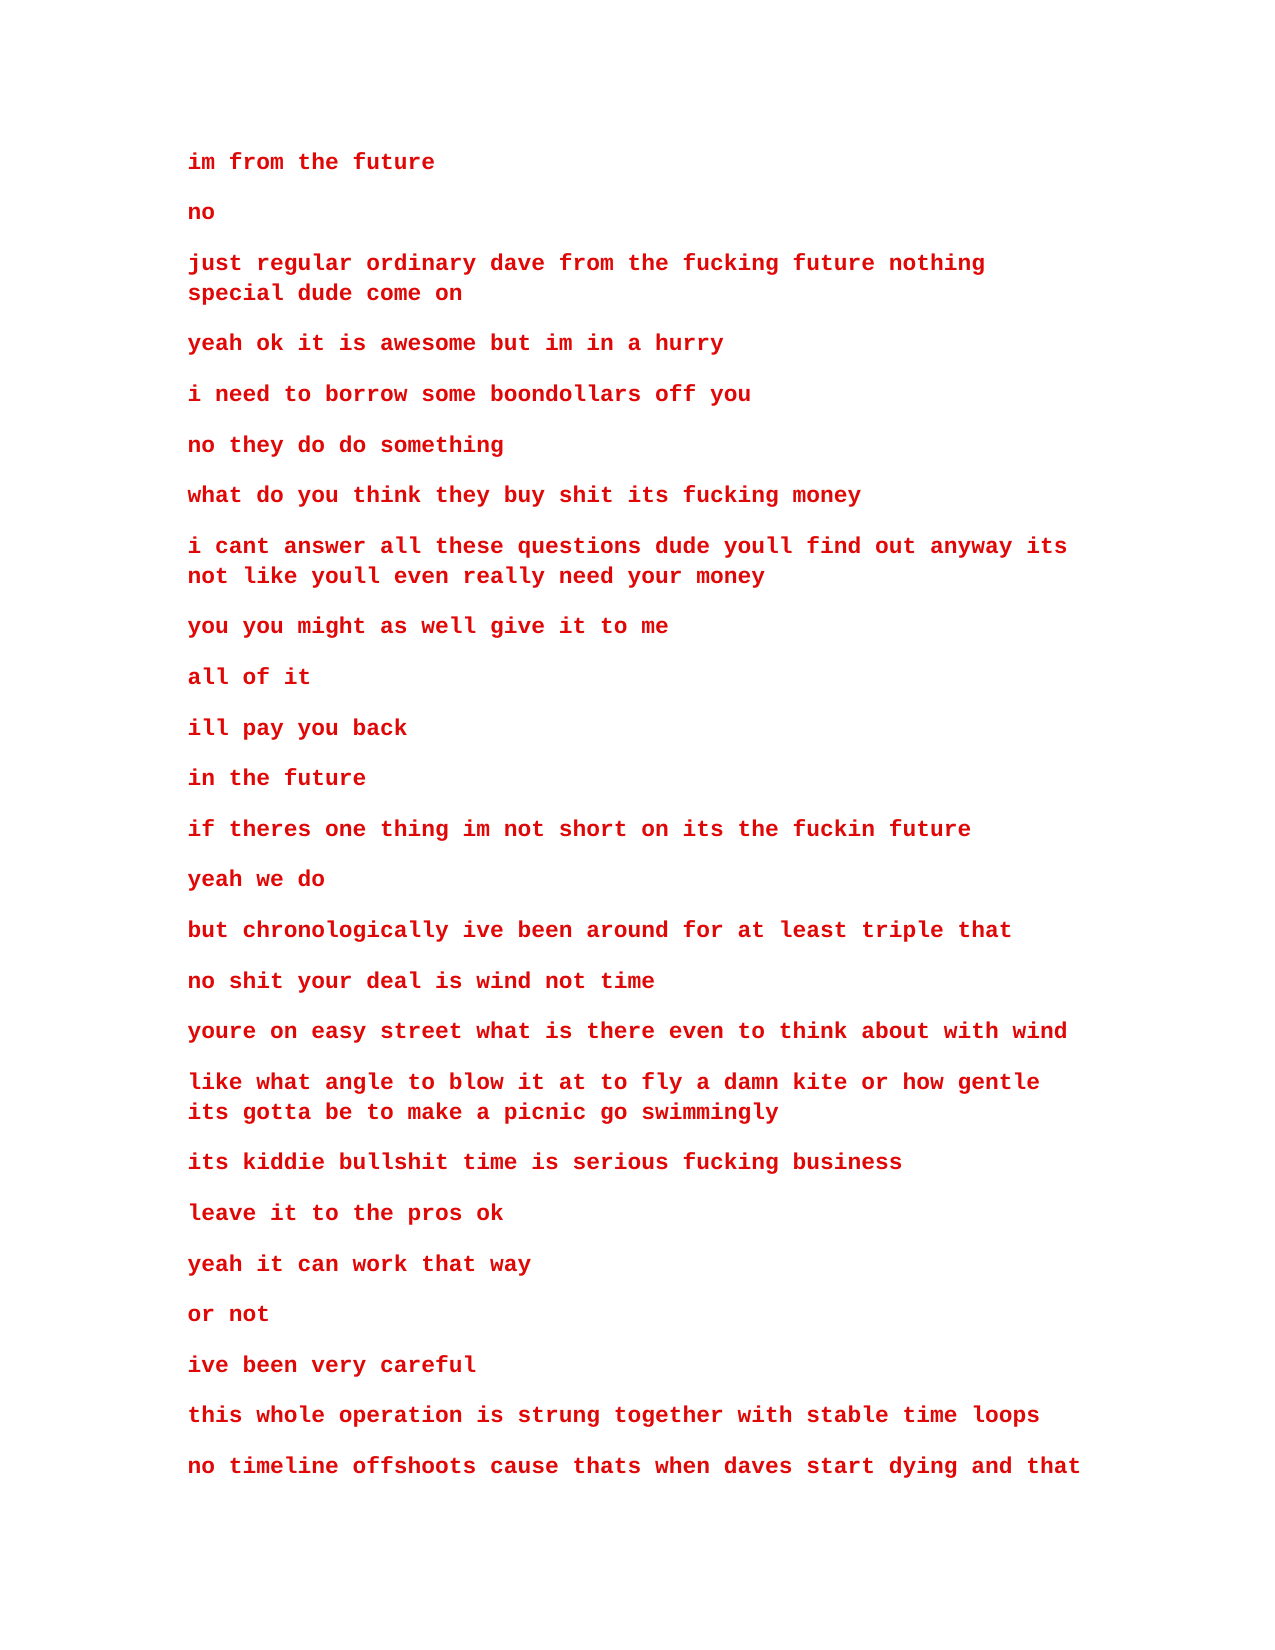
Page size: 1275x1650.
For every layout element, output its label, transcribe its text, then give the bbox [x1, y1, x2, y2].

text like what angle to blow it at to fly a damn kite or how gentle its gotta be to make a picnic go swimmingly [187, 1070, 1087, 1126]
text this whole operation is strung together with stable time loops [187, 1404, 1087, 1430]
text just regular ordinary dave from the fucking future nothing special dude come on [187, 251, 1087, 307]
text ive been very careful [187, 1353, 1087, 1379]
text you you might as well give it to me [187, 614, 1087, 641]
text but chronologically ive been around for at least triple that [187, 918, 1087, 944]
text in the future [187, 766, 1087, 792]
text i cant answer all these questions dude youll find out anyway its not like youll even really need your money [187, 534, 1087, 590]
text no they do do something [187, 433, 1087, 459]
text youre on easy street what is there even to think about with wind [187, 1019, 1087, 1046]
text yeah we do [187, 868, 1087, 894]
text ill pay you back [187, 716, 1087, 742]
text i need to borrow some boondollars off you [187, 382, 1087, 408]
text no [187, 201, 1087, 227]
text im from the future [187, 150, 1087, 176]
text its kiddie bullshit time is serious fucking business [187, 1151, 1087, 1177]
text yeah it can work that way [187, 1252, 1087, 1278]
text leave it to the pros ok [187, 1201, 1087, 1227]
text what do you think they buy shit its fucking money [187, 483, 1087, 509]
text no timeline offshoots cause thats when daves start dying and that [187, 1454, 1087, 1480]
text all of it [187, 665, 1087, 691]
text no shit your deal is wind not time [187, 969, 1087, 995]
text or not [187, 1302, 1087, 1328]
text yeah ok it is awesome but im in a hurry [187, 332, 1087, 358]
text if theres one thing im not short on its the fuckin future [187, 817, 1087, 843]
